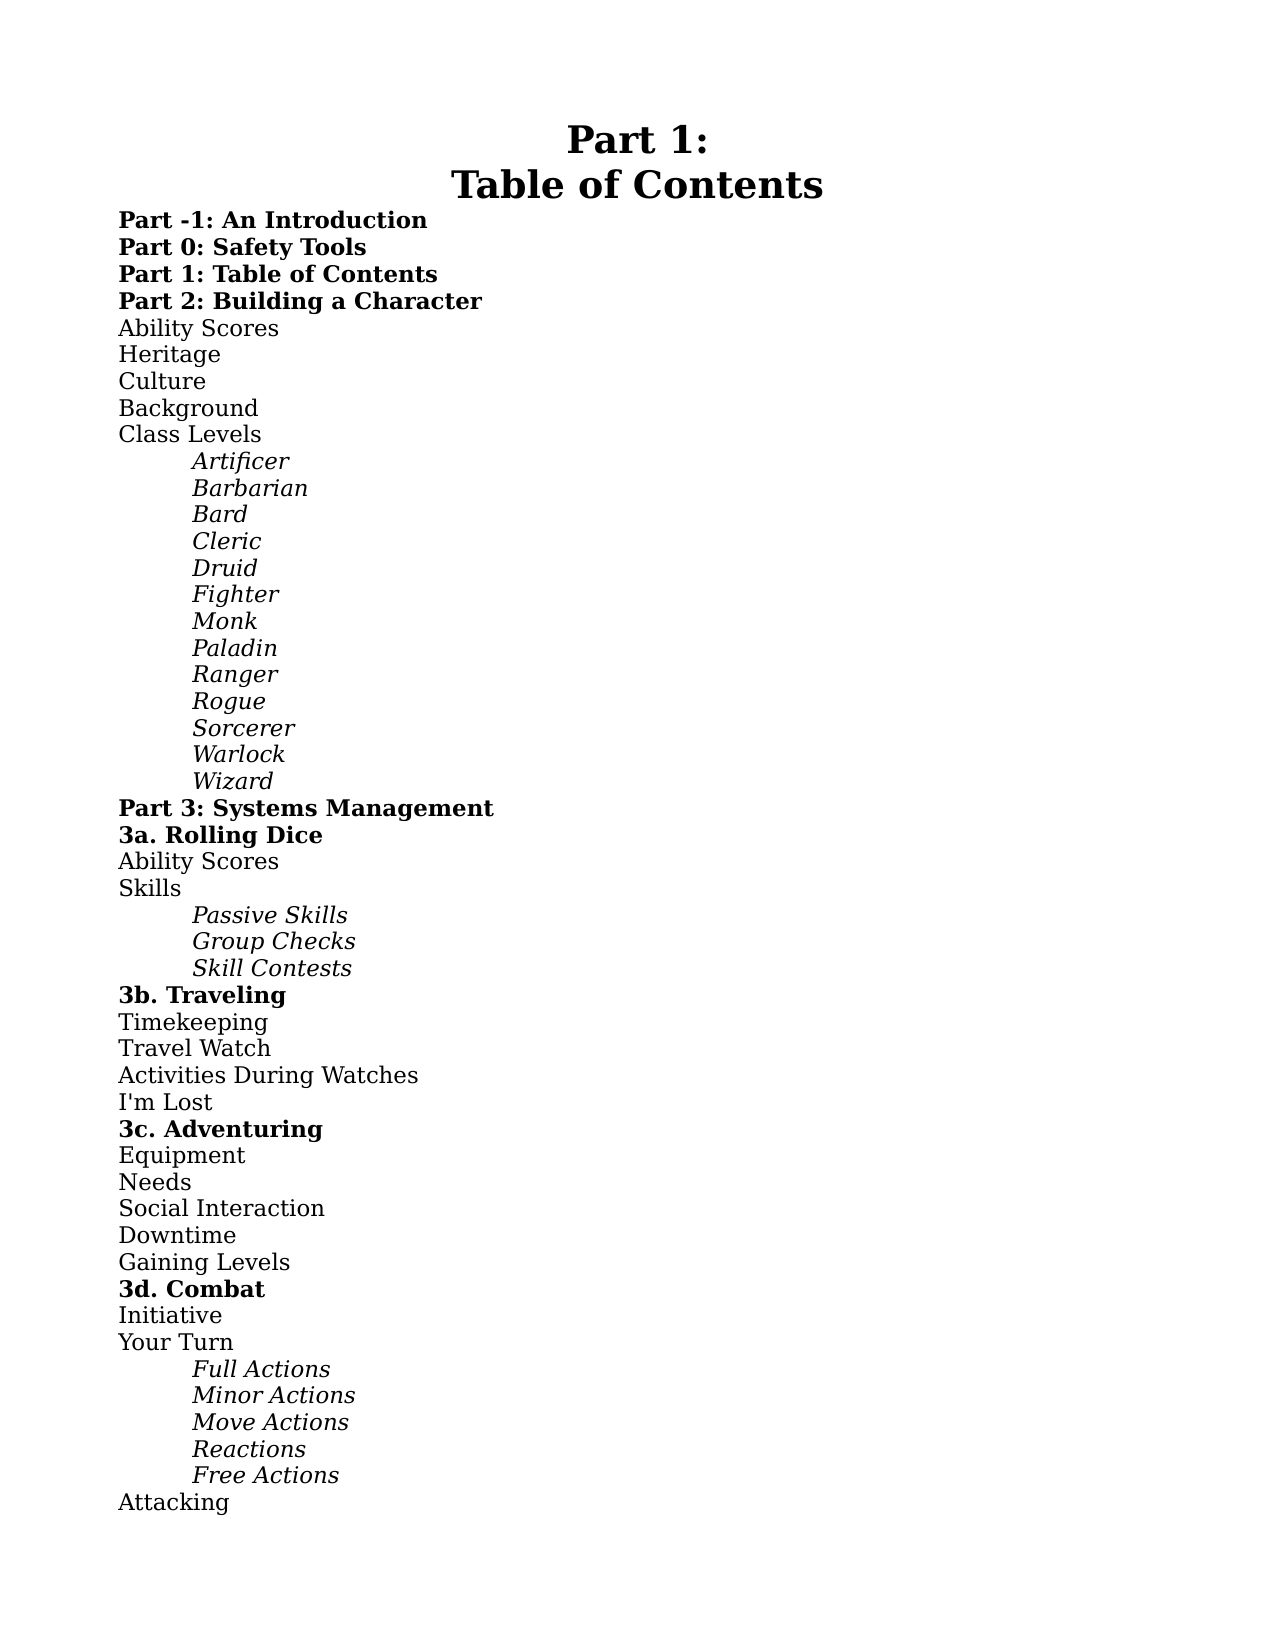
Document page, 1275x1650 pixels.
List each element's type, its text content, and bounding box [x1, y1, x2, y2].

text Social Interaction [118, 1196, 1157, 1222]
text Equipment [118, 1142, 1157, 1169]
text Skill Contests [118, 955, 1157, 982]
text Cleric [118, 528, 1157, 555]
text Full Actions [118, 1356, 1157, 1382]
text Bard [118, 501, 1157, 528]
text Rogue [118, 688, 1157, 715]
text Part 3: Systems Management [118, 795, 1157, 822]
text Artificer [118, 448, 1157, 475]
text I'm Lost [118, 1089, 1157, 1115]
text Minor Actions [118, 1382, 1157, 1409]
text Attacking [118, 1489, 1157, 1516]
text Part 2: Building a Character [118, 288, 1157, 315]
text Your Turn [118, 1329, 1157, 1356]
text Barbarian [118, 475, 1157, 501]
text Paladin [118, 635, 1157, 661]
text Gaining Levels [118, 1249, 1157, 1276]
text Move Actions [118, 1409, 1157, 1436]
text Background [118, 395, 1157, 421]
text Initiative [118, 1302, 1157, 1329]
text Skills [118, 875, 1157, 902]
text 3c. Adventuring [118, 1115, 1157, 1142]
text Heritage [118, 341, 1157, 368]
text Table of Contents [118, 163, 1157, 207]
text Druid [118, 555, 1157, 581]
text 3b. Traveling [118, 982, 1157, 1009]
text Fighter [118, 581, 1157, 608]
text Culture [118, 368, 1157, 395]
text Reactions [118, 1436, 1157, 1462]
text Class Levels [118, 421, 1157, 448]
text Wizard [118, 768, 1157, 795]
subtitle Part 1: [118, 118, 1157, 163]
text Ranger [118, 661, 1157, 688]
text Downtime [118, 1222, 1157, 1249]
text Ability Scores [118, 848, 1157, 875]
text Sorcerer [118, 715, 1157, 741]
text Part 1: Table of Contents [118, 261, 1157, 288]
text Free Actions [118, 1462, 1157, 1489]
text Needs [118, 1169, 1157, 1196]
text Ability Scores [118, 315, 1157, 341]
text Warlock [118, 741, 1157, 768]
text Part 0: Safety Tools [118, 234, 1157, 261]
text Passive Skills [118, 902, 1157, 928]
text Monk [118, 608, 1157, 635]
text 3d. Combat [118, 1276, 1157, 1302]
text Part -1: An Introduction [118, 207, 1157, 234]
text 3a. Rolling Dice [118, 822, 1157, 848]
text Timekeeping [118, 1009, 1157, 1035]
text Group Checks [118, 928, 1157, 955]
text Activities During Watches [118, 1062, 1157, 1089]
text Travel Watch [118, 1035, 1157, 1062]
